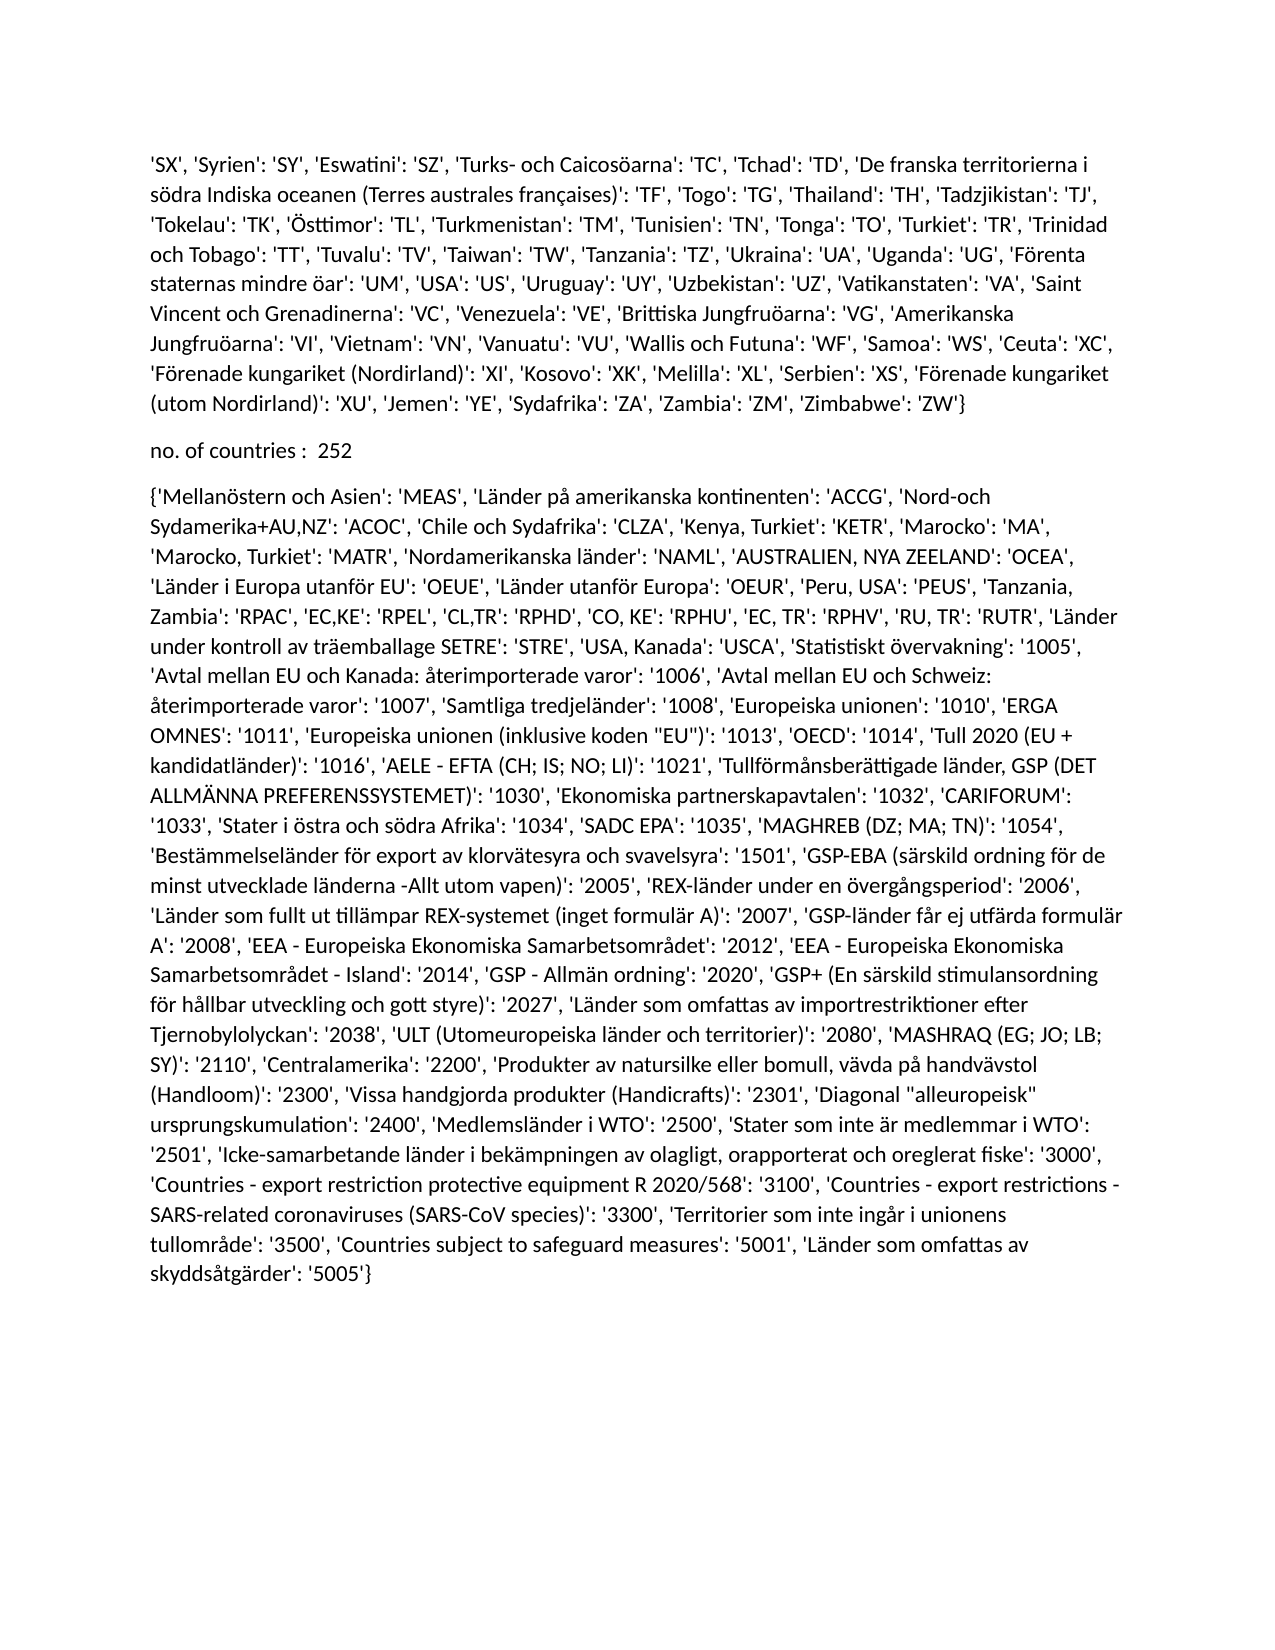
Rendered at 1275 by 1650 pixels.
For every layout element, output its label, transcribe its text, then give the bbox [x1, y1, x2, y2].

text {'Mellanöstern och Asien': 'MEAS', 'Länder på amerikanska kontinenten': 'ACCG', 'Nord-och Sydamerika+AU,NZ': 'ACOC', 'Chile och Sydafrika': 'CLZA', 'Kenya, Turkiet': 'KETR', 'Marocko': 'MA', 'Marocko, Turkiet': 'MATR', 'Nordamerikanska länder': 'NAML', 'AUSTRALIEN, NYA ZEELAND': 'OCEA', 'Länder i Europa utanför EU': 'OEUE', 'Länder utanför Europa': 'OEUR', 'Peru, USA': 'PEUS', 'Tanzania, Zambia': 'RPAC', 'EC,KE': 'RPEL', 'CL,TR': 'RPHD', 'CO, KE': 'RPHU', 'EC, TR': 'RPHV', 'RU, TR': 'RUTR', 'Länder under kontroll av träemballage SETRE': 'STRE', 'USA, Kanada': 'USCA', 'Statistiskt övervakning': '1005', 'Avtal mellan EU och Kanada: återimporterade varor': '1006', 'Avtal mellan EU och Schweiz: återimporterade varor': '1007', 'Samtliga tredjeländer': '1008', 'Europeiska unionen': '1010', 'ERGA OMNES': '1011', 'Europeiska unionen (inklusive koden "EU")': '1013', 'OECD': '1014', 'Tull 2020 (EU + kandidatländer)': '1016', 'AELE - EFTA (CH; IS; NO; LI)': '1021', 'Tullförmånsberättigade länder, GSP (DET ALLMÄNNA PREFERENSSYSTEMET)': '1030', 'Ekonomiska partnerskapavtalen': '1032', 'CARIFORUM': '1033', 'Stater i östra och södra Afrika': '1034', 'SADC EPA': '1035', 'MAGHREB (DZ; MA; TN)': '1054', 'Bestämmelseländer för export av klorvätesyra och svavelsyra': '1501', 'GSP-EBA (särskild ordning för de minst utvecklade länderna -Allt utom vapen)': '2005', 'REX-länder under en övergångsperiod': '2006', 'Länder som fullt ut tillämpar REX-systemet (inget formulär A)': '2007', 'GSP-länder får ej utfärda formulär A': '2008', 'EEA - Europeiska Ekonomiska Samarbetsområdet': '2012', 'EEA - Europeiska Ekonomiska Samarbetsområdet - Island': '2014', 'GSP - Allmän ordning': '2020', 'GSP+ (En särskild stimulansordning för hållbar utveckling och gott styre)': '2027', 'Länder som omfattas av importrestriktioner efter Tjernobylolyckan': '2038', 'ULT (Utomeuropeiska länder och territorier)': '2080', 'MASHRAQ (EG; JO; LB; SY)': '2110', 'Centralamerika': '2200', 'Produkter av natursilke eller bomull, vävda på handvävstol (Handloom)': '2300', 'Vissa handgjorda produkter (Handicrafts)': '2301', 'Diagonal "alleuropeisk" ursprungskumulation': '2400', 'Medlemsländer i WTO': '2500', 'Stater som inte är medlemmar i WTO': '2501', 'Icke-samarbetande länder i bekämpningen av olagligt, orapporterat och oreglerat fiske': '3000', 'Countries - export restriction protective equipment R 2020/568': '3100', 'Countries - export restrictions - SARS-related coronaviruses (SARS-CoV species)': '3300', 'Territorier som inte ingår i unionens tullområde': '3500', 'Countries subject to safeguard measures': '5001', 'Länder som omfattas av skyddsåtgärder': '5005'} [150, 482, 1125, 1288]
text no. of countries : 252 [150, 436, 1125, 464]
text 'SX', 'Syrien': 'SY', 'Eswatini': 'SZ', 'Turks- och Caicosöarna': 'TC', 'Tchad': 'TD', 'De franska territorierna i södra Indiska oceanen (Terres australes françaises)': 'TF', 'Togo': 'TG', 'Thailand': 'TH', 'Tadzjikistan': 'TJ', 'Tokelau': 'TK', 'Östtimor': 'TL', 'Turkmenistan': 'TM', 'Tunisien': 'TN', 'Tonga': 'TO', 'Turkiet': 'TR', 'Trinidad och Tobago': 'TT', 'Tuvalu': 'TV', 'Taiwan': 'TW', 'Tanzania': 'TZ', 'Ukraina': 'UA', 'Uganda': 'UG', 'Förenta staternas mindre öar': 'UM', 'USA': 'US', 'Uruguay': 'UY', 'Uzbekistan': 'UZ', 'Vatikanstaten': 'VA', 'Saint Vincent och Grenadinerna': 'VC', 'Venezuela': 'VE', 'Brittiska Jungfruöarna': 'VG', 'Amerikanska Jungfruöarna': 'VI', 'Vietnam': 'VN', 'Vanuatu': 'VU', 'Wallis och Futuna': 'WF', 'Samoa': 'WS', 'Ceuta': 'XC', 'Förenade kungariket (Nordirland)': 'XI', 'Kosovo': 'XK', 'Melilla': 'XL', 'Serbien': 'XS', 'Förenade kungariket (utom Nordirland)': 'XU', 'Jemen': 'YE', 'Sydafrika': 'ZA', 'Zambia': 'ZM', 'Zimbabwe': 'ZW'} [150, 150, 1125, 417]
